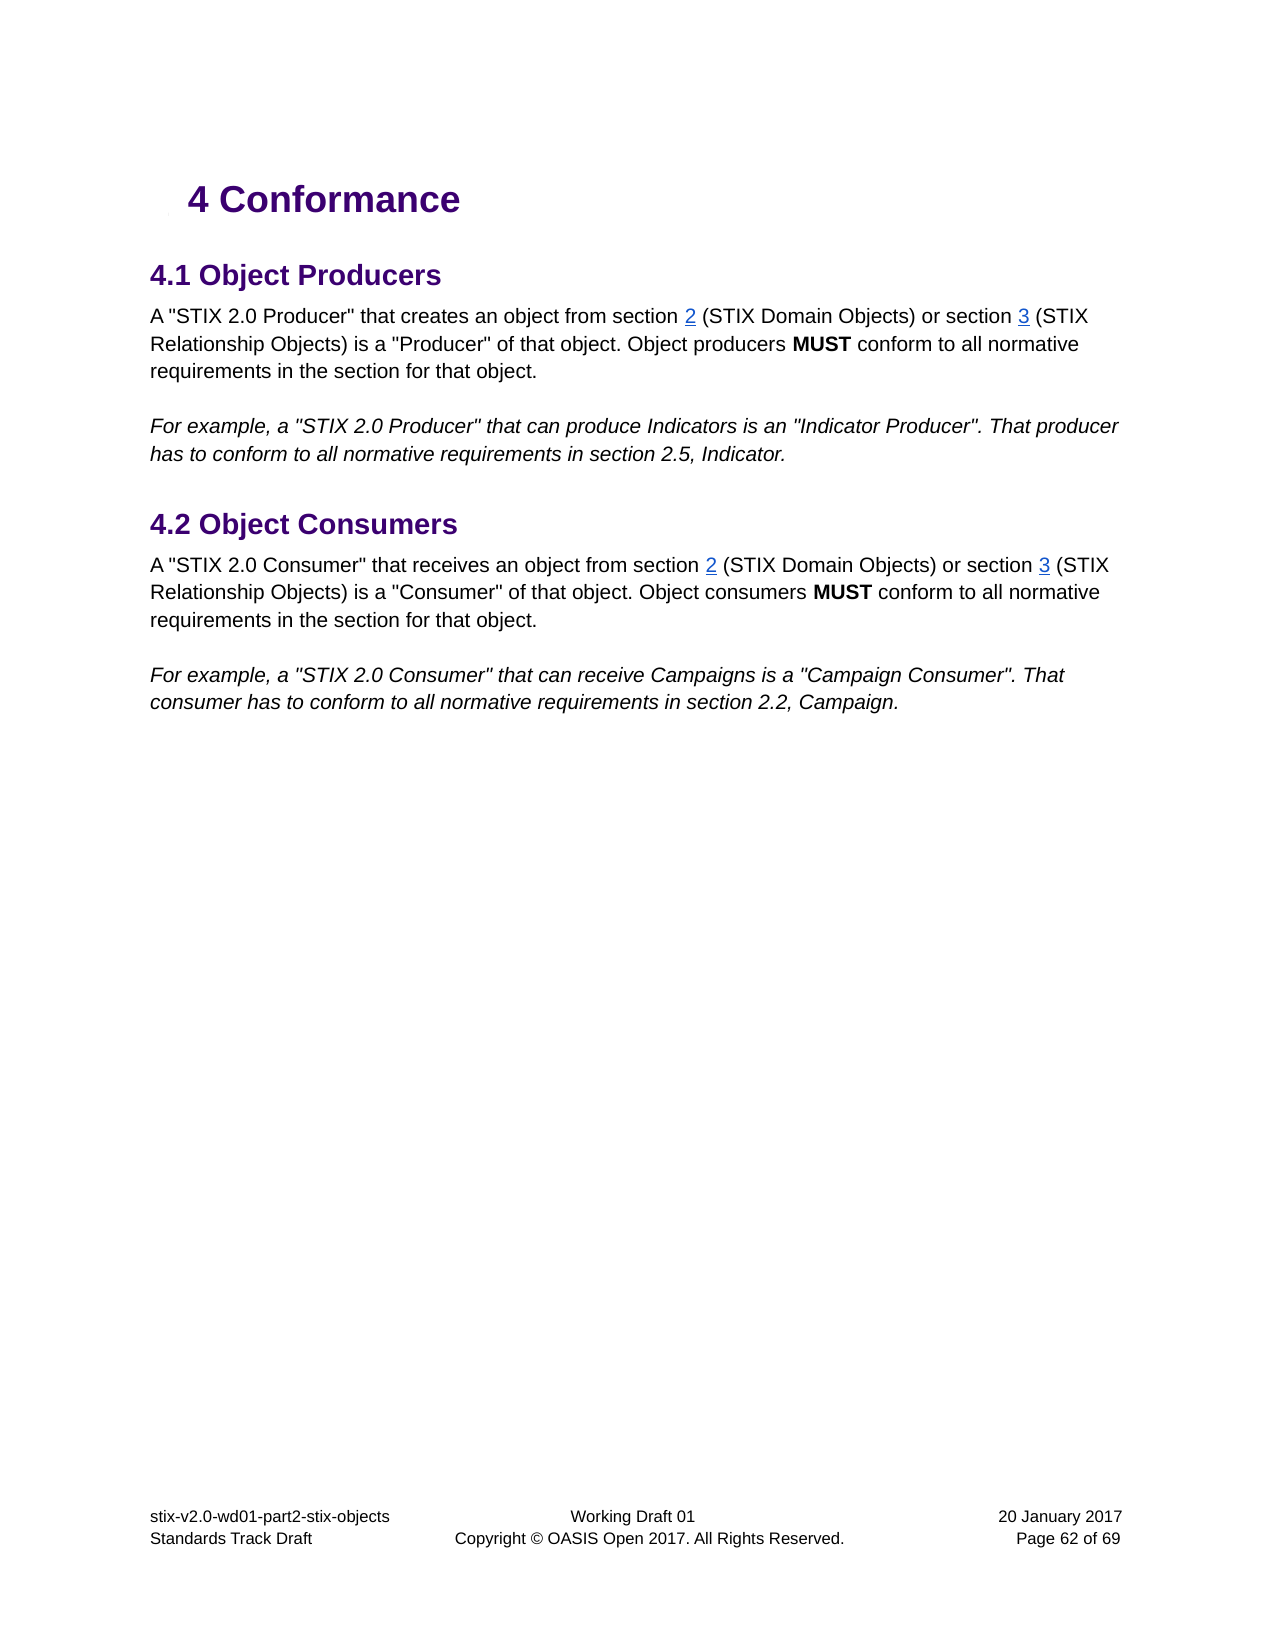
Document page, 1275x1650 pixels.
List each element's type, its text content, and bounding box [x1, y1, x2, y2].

subtitle ​4.2​ Object Consumers [150, 507, 1125, 540]
text A "STIX 2.0 Producer" that creates an object from section 2 (STIX Domain Objects) or section 3 (STIX Relationship Objects) is a "Producer" of that object. Object producers MUST conform to all normative requirements in the section for that object. [150, 304, 1125, 383]
subtitle ​4.1​ Object Producers [150, 258, 1125, 292]
subtitle ​4​ Conformance [150, 177, 1125, 221]
text A "STIX 2.0 Consumer" that receives an object from section 2 (STIX Domain Objects) or section 3 (STIX Relationship Objects) is a "Consumer" of that object. Object consumers MUST conform to all normative requirements in the section for that object. [150, 553, 1125, 632]
text For example, a "STIX 2.0 Producer" that can produce Indicators is an "Indicator Producer". That producer has to conform to all normative requirements in section 2.5, Indicator. [150, 414, 1125, 466]
text For example, a "STIX 2.0 Consumer" that can receive Campaigns is a "Campaign Consumer". That consumer has to conform to all normative requirements in section 2.2, Campaign. [150, 663, 1125, 714]
text ​ [150, 718, 1125, 742]
